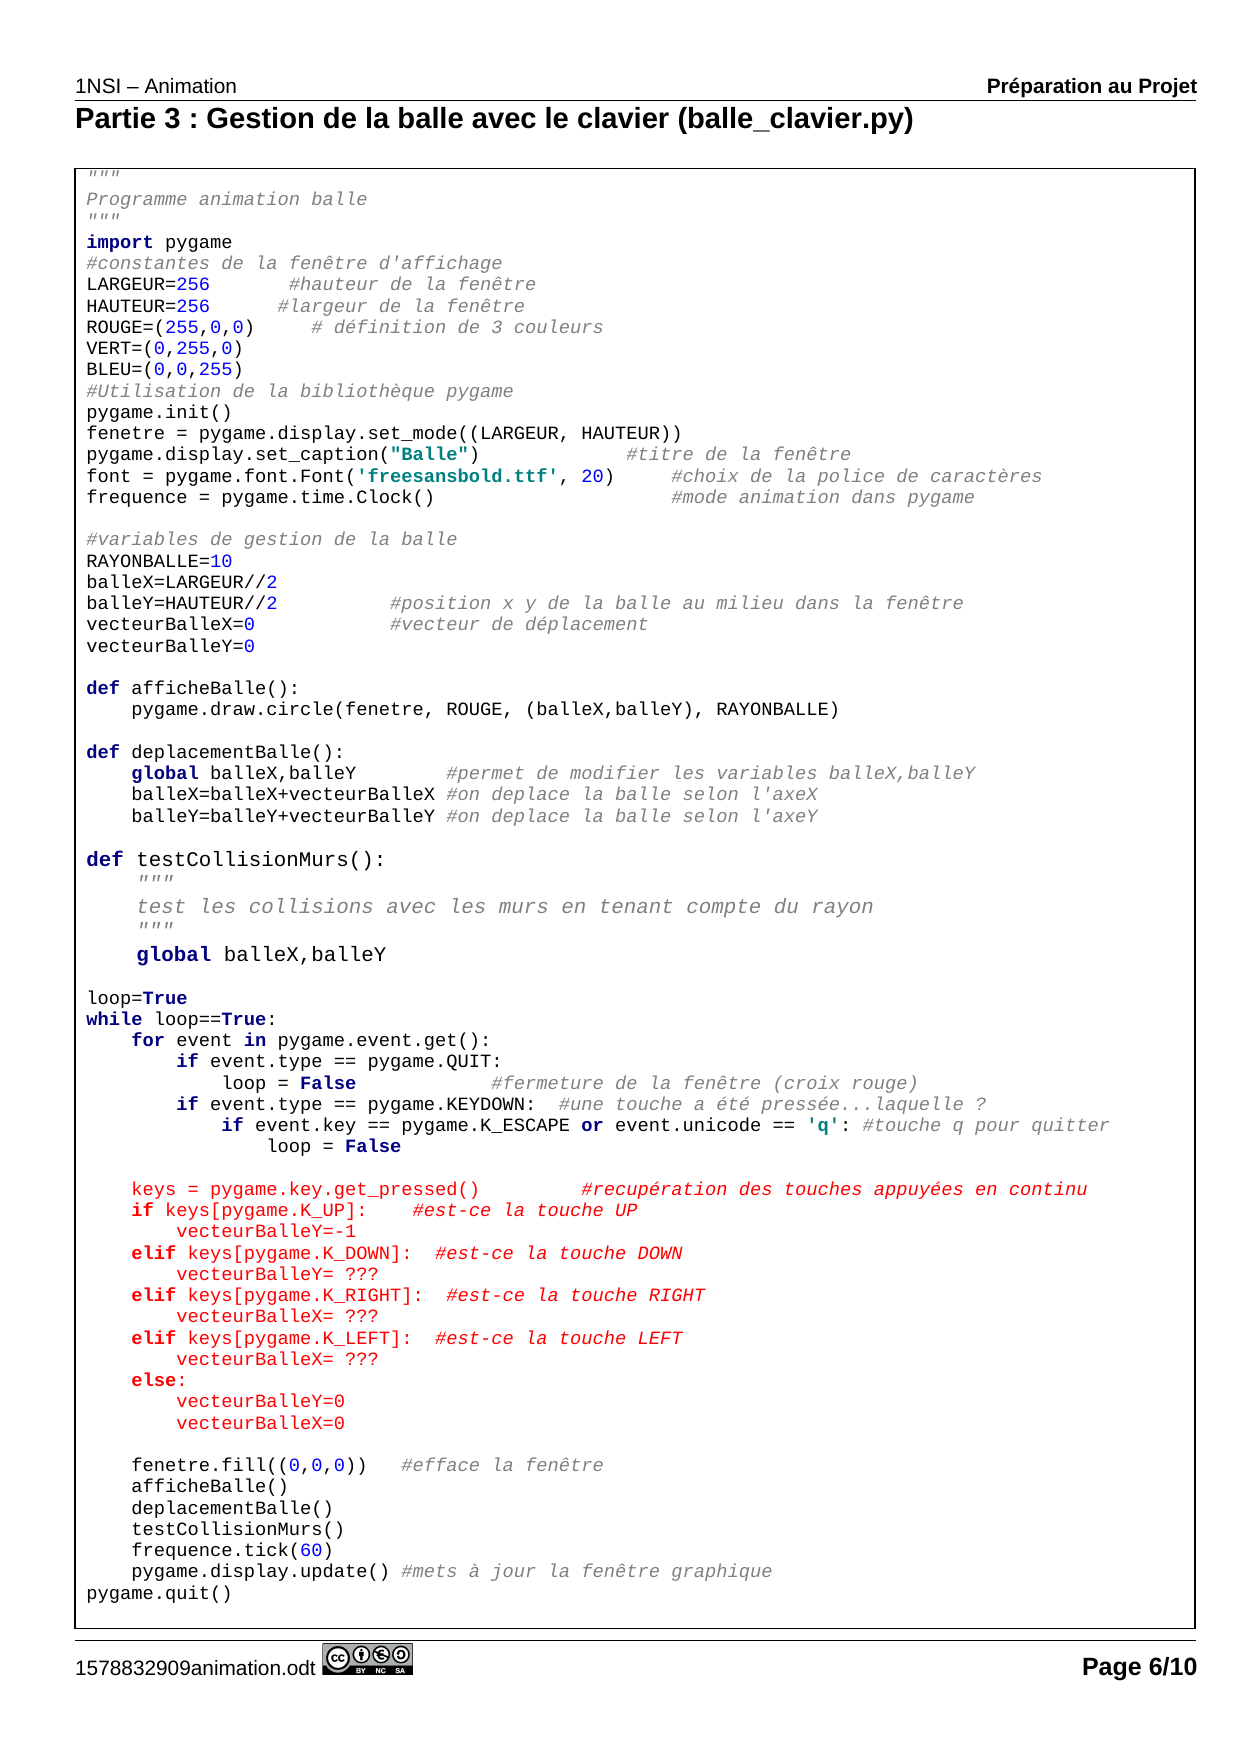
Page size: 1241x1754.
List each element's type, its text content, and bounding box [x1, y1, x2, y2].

picture [322, 1643, 413, 1675]
text Partie 3 : Gestion de la balle avec le clavier (balle_clavier.py) [75, 101, 1196, 134]
